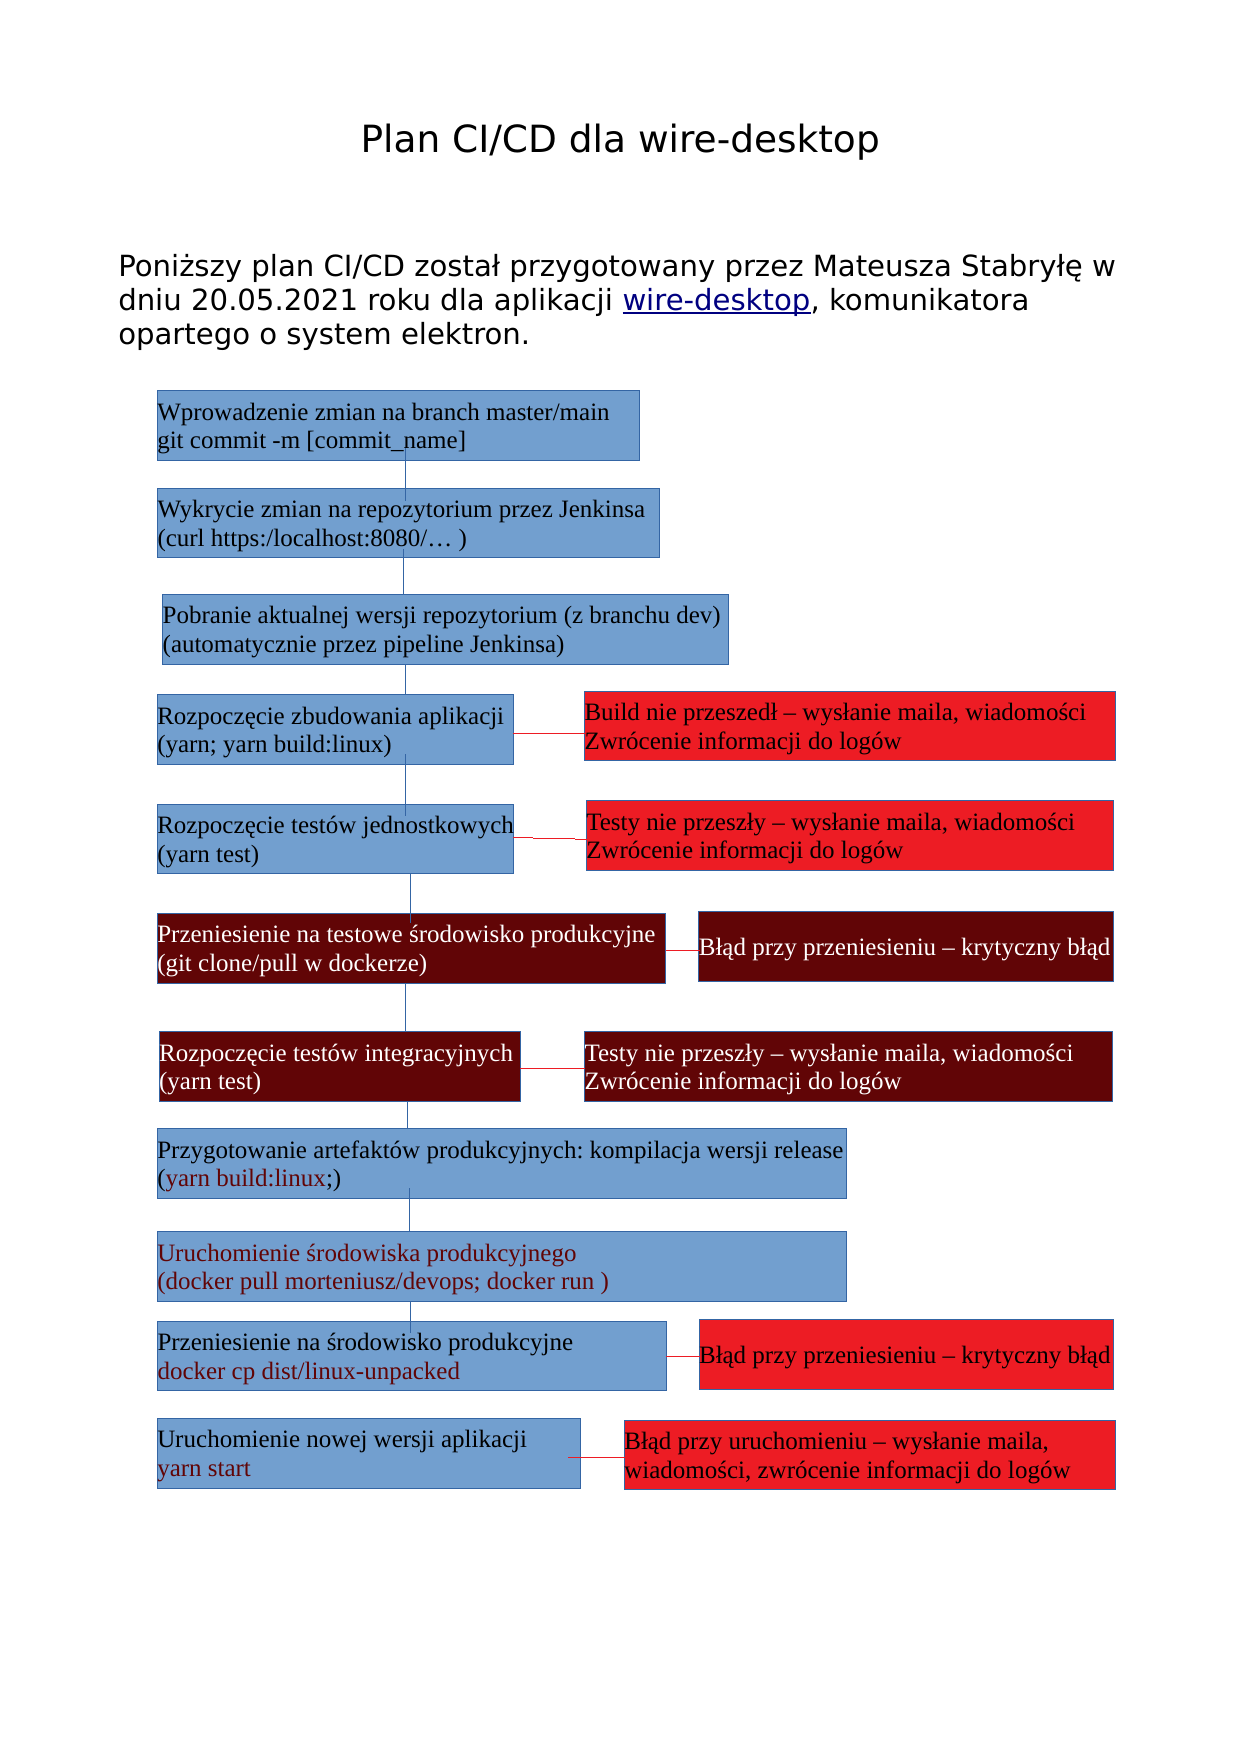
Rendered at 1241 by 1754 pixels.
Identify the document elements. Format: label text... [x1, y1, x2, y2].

text Poniższy plan CI/CD został przygotowany przez Mateusza Stabryłę w dniu 20.05.2021 roku dla aplikacji wire-desktop, komunikatora opartego o system elektron. [118, 249, 1122, 351]
text Plan CI/CD dla wire-desktop [118, 118, 1122, 162]
